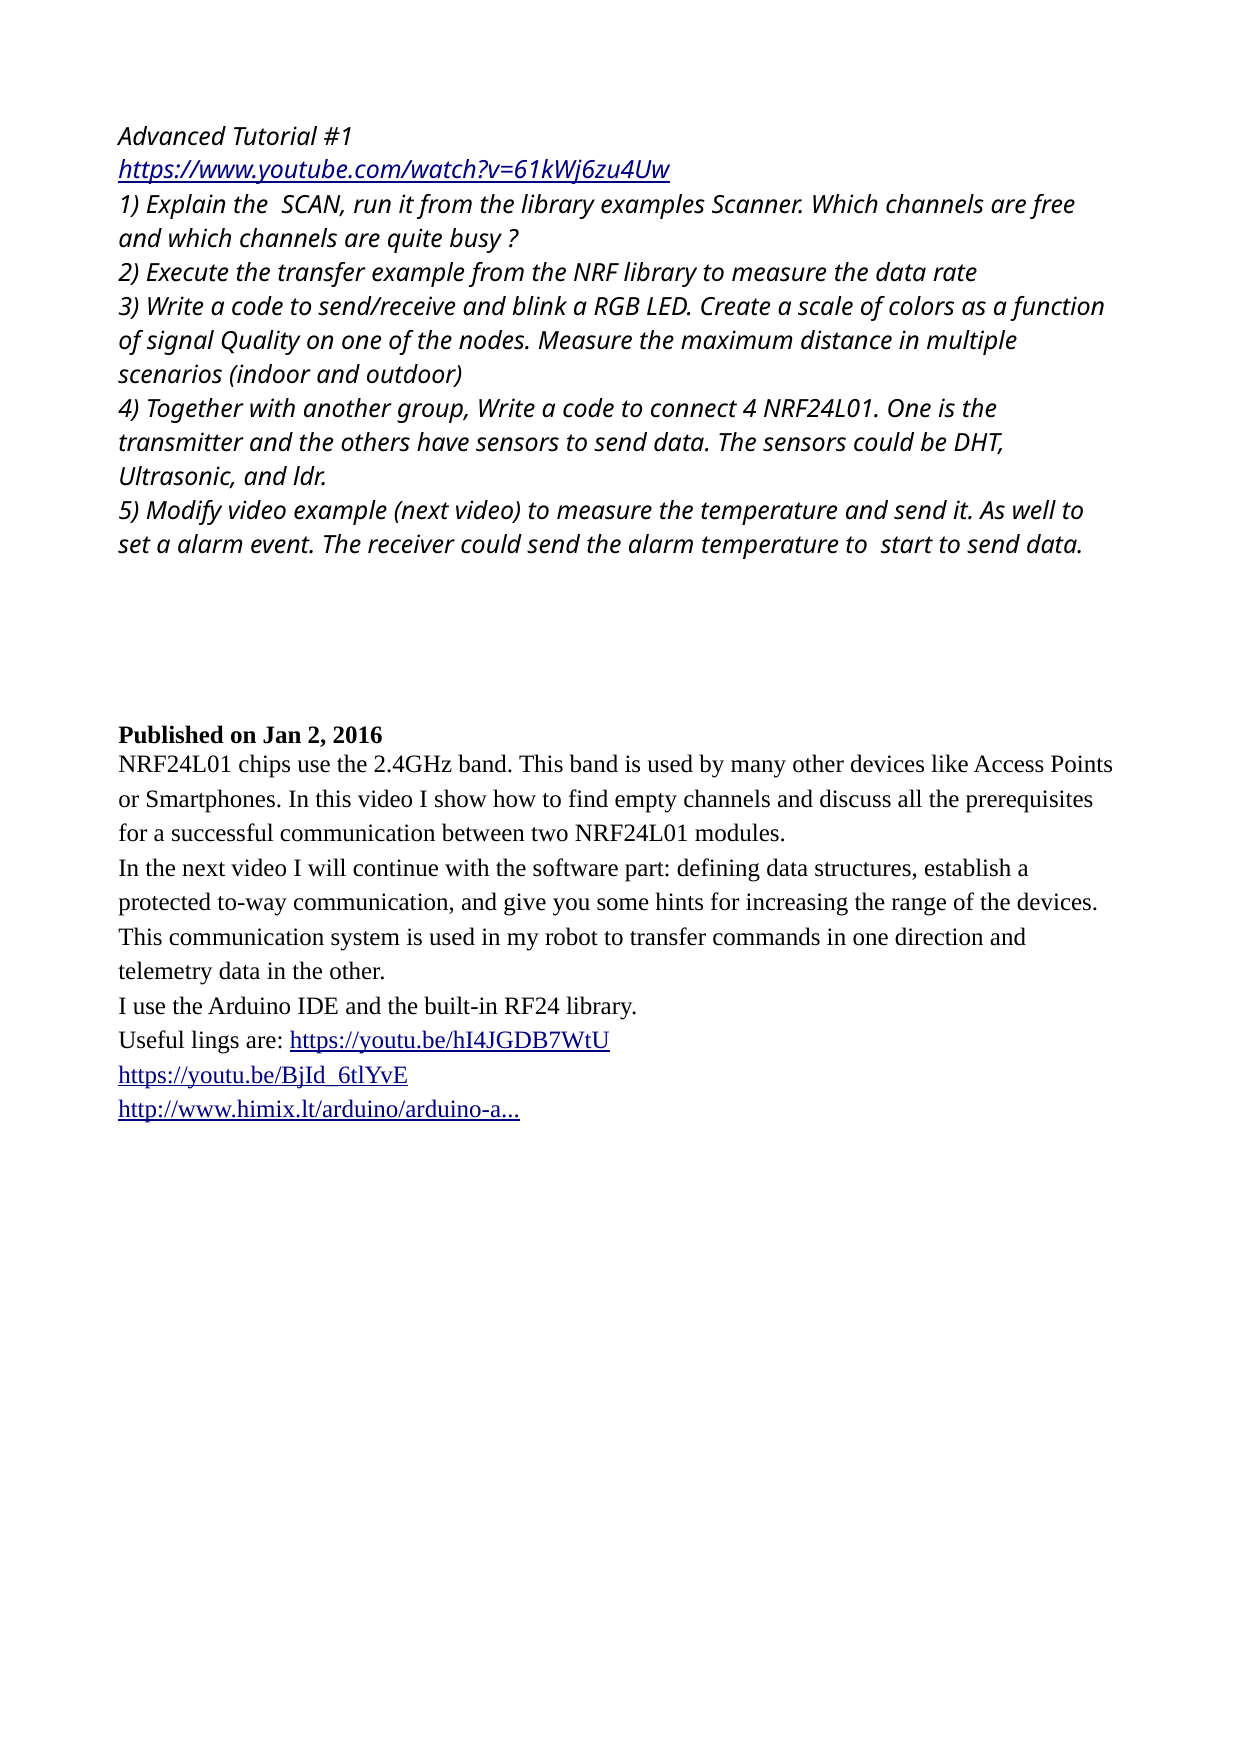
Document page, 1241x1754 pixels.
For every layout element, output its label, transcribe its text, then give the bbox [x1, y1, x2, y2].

text 2) Execute the transfer example from the NRF library to measure the data rate [118, 254, 1122, 288]
text Published on Jan 2, 2016 [118, 721, 1122, 749]
text https://www.youtube.com/watch?v=61kWj6zu4Uw [118, 152, 1122, 186]
text 1) Explain the SCAN, run it from the library examples Scanner. Which channels are free and which channels are quite busy ? [118, 186, 1122, 254]
text Advanced Tutorial #1 [118, 118, 1122, 152]
text 5) Modify video example (next video) to measure the temperature and send it. As well to set a alarm event. The receiver could send the alarm temperature to start to send data. [118, 493, 1122, 561]
text 3) Write a code to send/receive and blink a RGB LED. Create a scale of colors as a function of signal Quality on one of the nodes. Measure the maximum distance in multiple scenarios (indoor and outdoor) [118, 288, 1122, 391]
text NRF24L01 chips use the 2.4GHz band. This band is used by many other devices like Access Points or Smartphones. In this video I show how to find empty channels and discuss all the prerequisites for a successful communication between two NRF24L01 modules. In the next video I will continue with the software part: defining data structures, establish a protected to-way communication, and give you some hints for increasing the range of the devices. This communication system is used in my robot to transfer commands in one direction and telemetry data in the other. I use the Arduino IDE and the built-in RF24 library. Useful lings are: https://youtu.be/hI4JGDB7WtU https://youtu.be/BjId_6tlYvE http://www.himix.lt/arduino/arduino-a... [118, 749, 1122, 1123]
text 4) Together with another group, Write a code to connect 4 NRF24L01. One is the transmitter and the others have sensors to send data. The sensors could be DHT, Ultrasonic, and ldr. [118, 391, 1122, 493]
